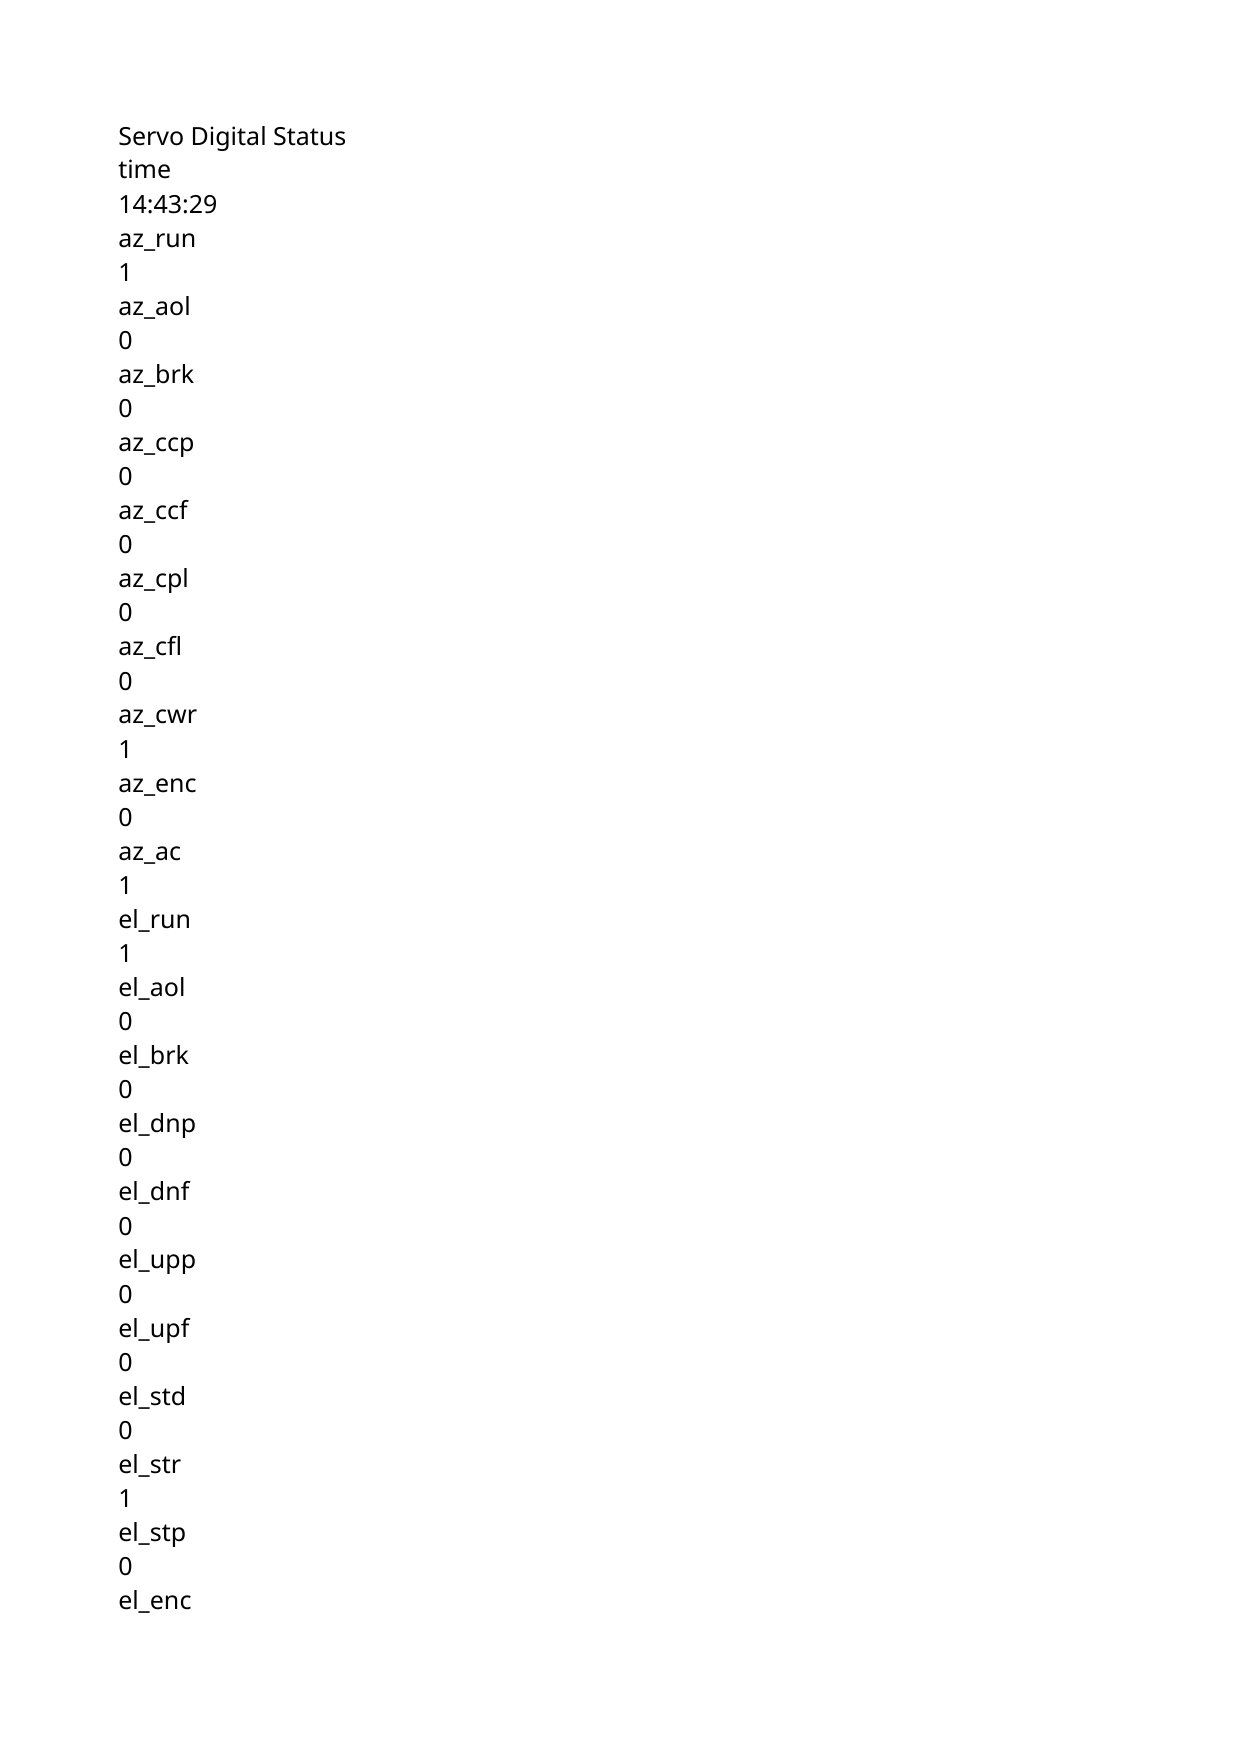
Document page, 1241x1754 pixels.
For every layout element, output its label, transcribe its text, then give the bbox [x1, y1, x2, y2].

text az_run [118, 220, 1122, 254]
text el_brk [118, 1038, 1122, 1072]
text az_cwr [118, 697, 1122, 731]
text 0 [118, 1276, 1122, 1310]
text 0 [118, 595, 1122, 629]
text 0 [118, 459, 1122, 493]
text 0 [118, 1140, 1122, 1174]
text az_aol [118, 288, 1122, 322]
text el_dnp [118, 1106, 1122, 1140]
text 0 [118, 527, 1122, 561]
text el_upf [118, 1310, 1122, 1344]
text 1 [118, 731, 1122, 765]
text 0 [118, 1412, 1122, 1447]
text 1 [118, 867, 1122, 902]
text az_brk [118, 357, 1122, 391]
text el_upp [118, 1242, 1122, 1276]
text 0 [118, 799, 1122, 833]
text Servo Digital Status [118, 118, 1122, 152]
text 1 [118, 1481, 1122, 1515]
text 0 [118, 663, 1122, 697]
text el_aol [118, 970, 1122, 1004]
text el_stp [118, 1515, 1122, 1549]
text el_enc [118, 1583, 1122, 1617]
text az_ac [118, 833, 1122, 867]
text az_ccf [118, 493, 1122, 527]
text time [118, 152, 1122, 186]
text 0 [118, 1072, 1122, 1106]
text el_dnf [118, 1174, 1122, 1208]
text az_ccp [118, 425, 1122, 459]
text az_cfl [118, 629, 1122, 663]
text 0 [118, 1004, 1122, 1038]
text az_cpl [118, 561, 1122, 595]
text 0 [118, 1549, 1122, 1583]
text el_std [118, 1378, 1122, 1412]
text 1 [118, 936, 1122, 970]
text 0 [118, 322, 1122, 357]
text el_str [118, 1447, 1122, 1481]
text az_enc [118, 765, 1122, 799]
text 0 [118, 1344, 1122, 1378]
text 0 [118, 1208, 1122, 1242]
text 14:43:29 [118, 186, 1122, 220]
text 0 [118, 391, 1122, 425]
text 1 [118, 254, 1122, 288]
text el_run [118, 902, 1122, 936]
